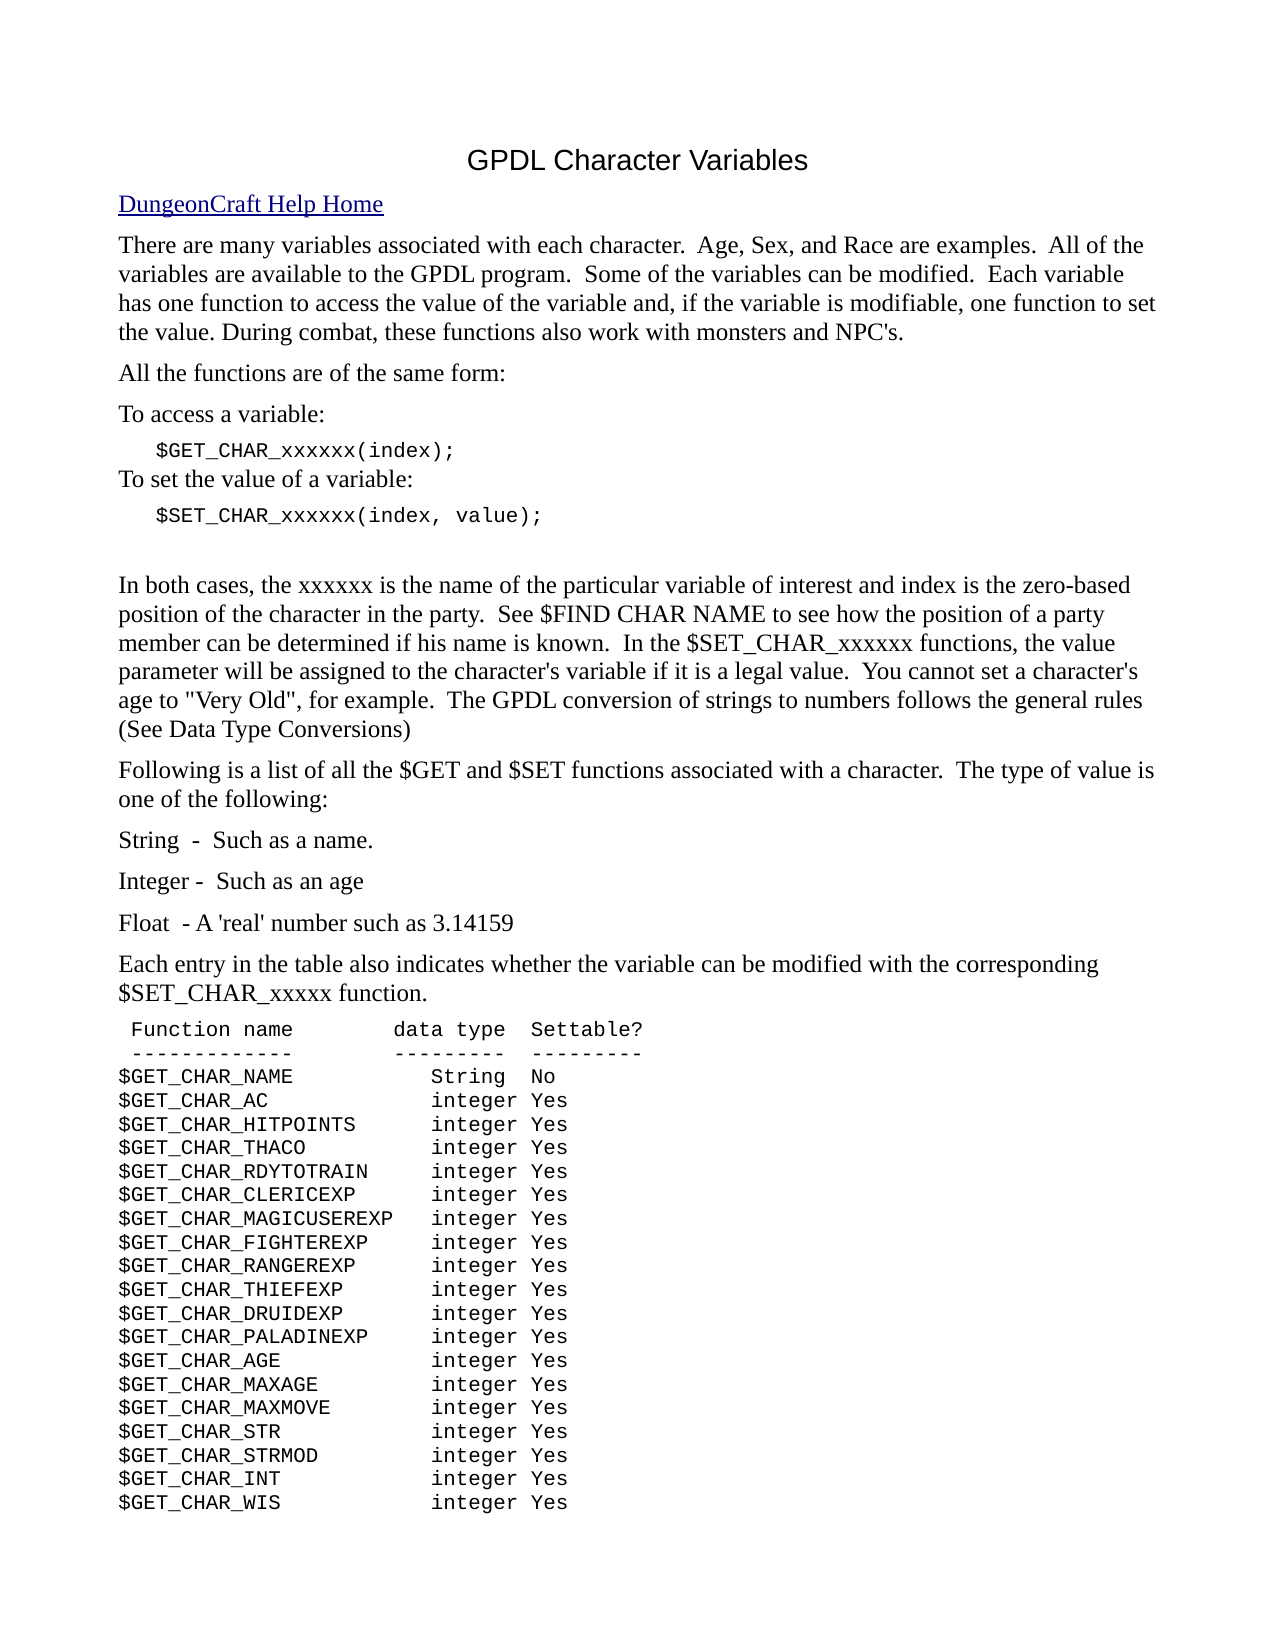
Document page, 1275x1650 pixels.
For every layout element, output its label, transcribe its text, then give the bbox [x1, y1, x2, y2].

text $GET_CHAR_STRMOD integer Yes [118, 1444, 1157, 1468]
text $GET_CHAR_AC integer Yes [118, 1090, 1157, 1113]
text Each entry in the table also indicates whether the variable can be modified with the corresponding $SET_CHAR_xxxxx function. [118, 949, 1157, 1006]
text $GET_CHAR_DRUIDEXP integer Yes [118, 1303, 1157, 1326]
text $GET_CHAR_xxxxxx(index); [118, 440, 1157, 464]
text $SET_CHAR_xxxxxx(index, value); [118, 505, 1157, 529]
text String - Such as a name. [118, 825, 1157, 854]
text $GET_CHAR_MAXAGE integer Yes [118, 1374, 1157, 1397]
text $GET_CHAR_WIS integer Yes [118, 1492, 1157, 1516]
text ------------- --------- --------- [118, 1043, 1157, 1066]
text $GET_CHAR_HITPOINTS integer Yes [118, 1113, 1157, 1137]
subtitle GPDL Character Variables [118, 143, 1157, 177]
text $GET_CHAR_THACO integer Yes [118, 1137, 1157, 1161]
text $GET_CHAR_STR integer Yes [118, 1421, 1157, 1444]
text All the functions are of the same form: [118, 358, 1157, 387]
text To set the value of a variable: [118, 464, 1157, 493]
text Integer - Such as an age [118, 866, 1157, 895]
text $GET_CHAR_FIGHTEREXP integer Yes [118, 1232, 1157, 1255]
text $GET_CHAR_CLERICEXP integer Yes [118, 1184, 1157, 1208]
text $GET_CHAR_RDYTOTRAIN integer Yes [118, 1161, 1157, 1184]
text In both cases, the xxxxxx is the name of the particular variable of interest and index is the zero-based position of the character in the party. See $FIND CHAR NAME to see how the position of a party member can be determined if his name is known. In the $SET_CHAR_xxxxxx functions, the value parameter will be assigned to the character's variable if it is a legal value. You cannot set a character's age to "Very Old", for example. The GPDL conversion of strings to numbers follows the general rules (See Data Type Conversions) [118, 570, 1157, 743]
text $GET_CHAR_NAME String No [118, 1066, 1157, 1090]
text Function name data type Settable? [118, 1019, 1157, 1043]
text DungeonCraft Help Home [118, 189, 1157, 218]
text Following is a list of all the $GET and $SET functions associated with a character. The type of value is one of the following: [118, 755, 1157, 813]
text $GET_CHAR_MAGICUSEREXP integer Yes [118, 1208, 1157, 1232]
text $GET_CHAR_THIEFEXP integer Yes [118, 1279, 1157, 1303]
text Float - A 'real' number such as 3.14159 [118, 908, 1157, 936]
text $GET_CHAR_RANGEREXP integer Yes [118, 1255, 1157, 1279]
text $GET_CHAR_MAXMOVE integer Yes [118, 1397, 1157, 1421]
text There are many variables associated with each character. Age, Sex, and Race are examples. All of the variables are available to the GPDL program. Some of the variables can be modified. Each variable has one function to access the value of the variable and, if the variable is modifiable, one function to set the value. During combat, these functions also work with monsters and NPC's. [118, 230, 1157, 345]
text $GET_CHAR_PALADINEXP integer Yes [118, 1326, 1157, 1350]
text To access a variable: [118, 399, 1157, 428]
text $GET_CHAR_INT integer Yes [118, 1468, 1157, 1492]
text $GET_CHAR_AGE integer Yes [118, 1350, 1157, 1374]
